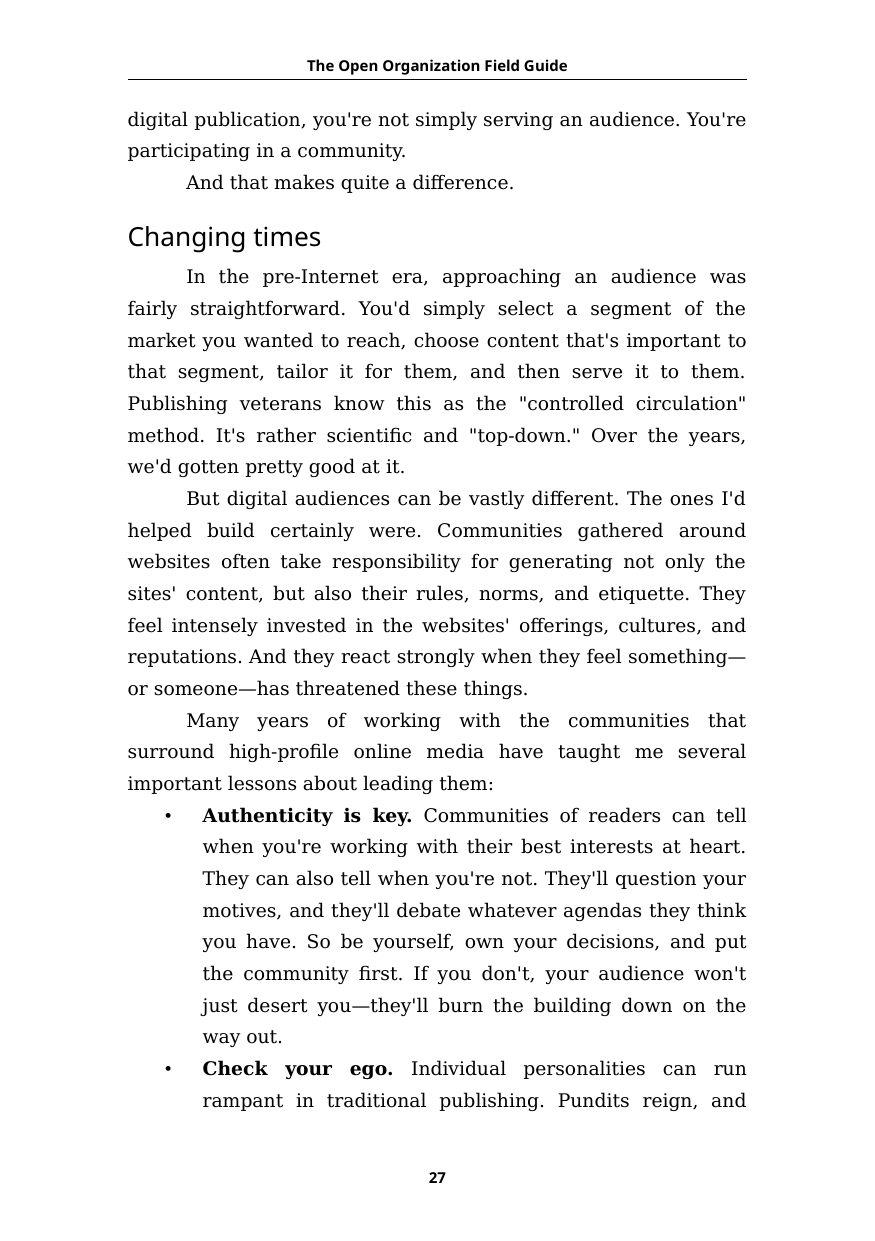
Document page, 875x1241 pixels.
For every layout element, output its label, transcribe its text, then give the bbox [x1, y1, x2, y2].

text digital publication, you're not simply serving an audience. You're participating in a community. [127, 108, 747, 162]
text In the pre-Internet era, approaching an audience was fairly straightforward. You'd simply select a segment of the market you wanted to reach, choose content that's important to that segment, tailor it for them, and then serve it to them. Publishing veterans know this as the "controlled circulation" method. It's rather scientific and "top-down." Over the years, we'd gotten pretty good at it. [127, 266, 747, 478]
text But digital audiences can be vastly different. The ones I'd helped build certainly were. Communities gathered around websites often take responsibility for generating not only the sites' content, but also their rules, norms, and etiquette. They feel intensely invested in the websites' offerings, cultures, and reputations. And they react strongly when they feel something—or someone—has threatened these things. [127, 488, 747, 700]
text And that makes quite a difference. [127, 172, 747, 194]
subtitle Changing times [127, 218, 747, 254]
text Many years of working with the communities that surround high-profile online media have taught me several important lessons about leading them: [127, 710, 747, 795]
list Check your ego. Individual personalities can run rampant in traditional publishing. Pundits reign, and [165, 1058, 747, 1112]
list Authenticity is key. Communities of readers can tell when you're working with their best interests at heart. They can also tell when you're not. They'll question your motives, and they'll debate whatever agendas they think you have. So be yourself, own your decisions, and put the community first. If you don't, your audience won't just desert you—they'll burn the building down on the way out. [165, 805, 747, 1048]
